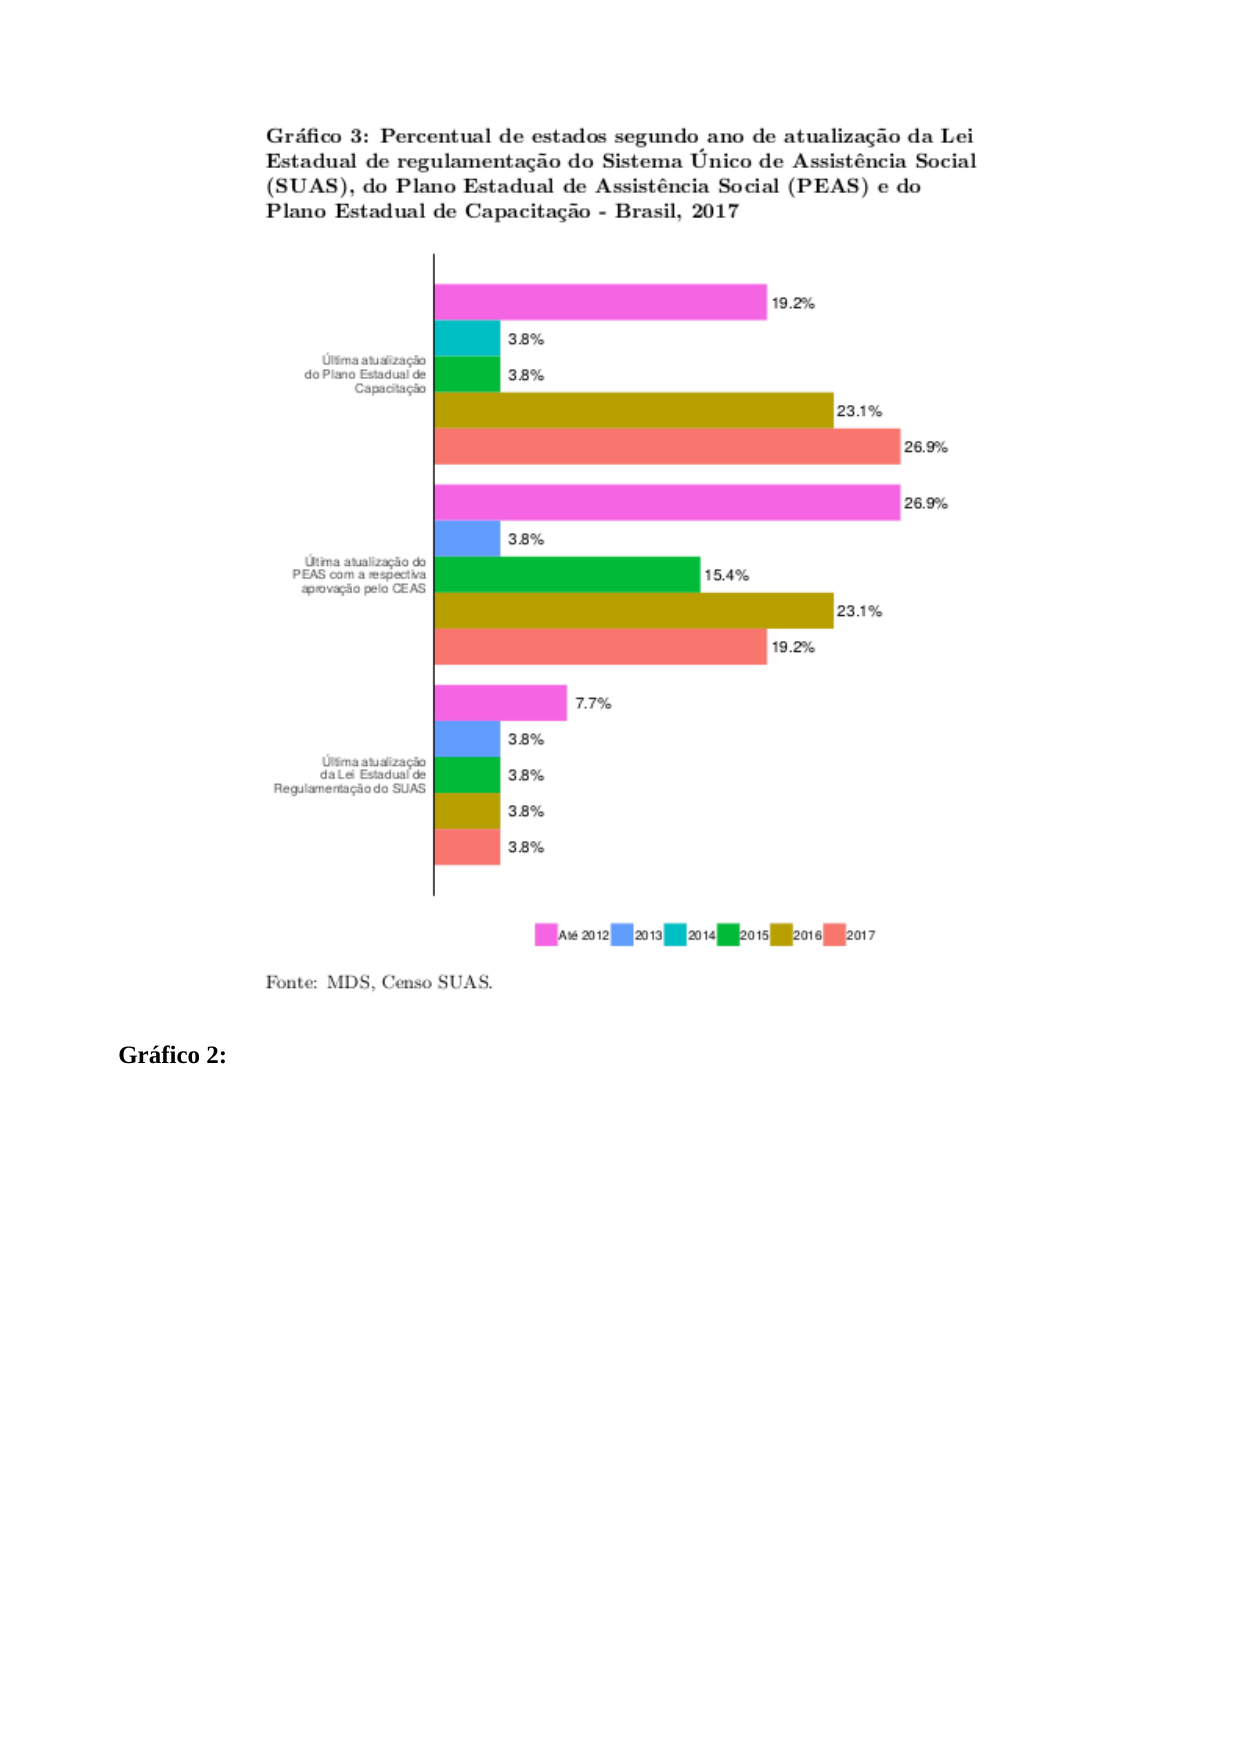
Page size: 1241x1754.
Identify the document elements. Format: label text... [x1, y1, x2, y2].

picture [255, 118, 985, 1012]
text Gráfico 2: [118, 1041, 1122, 1069]
